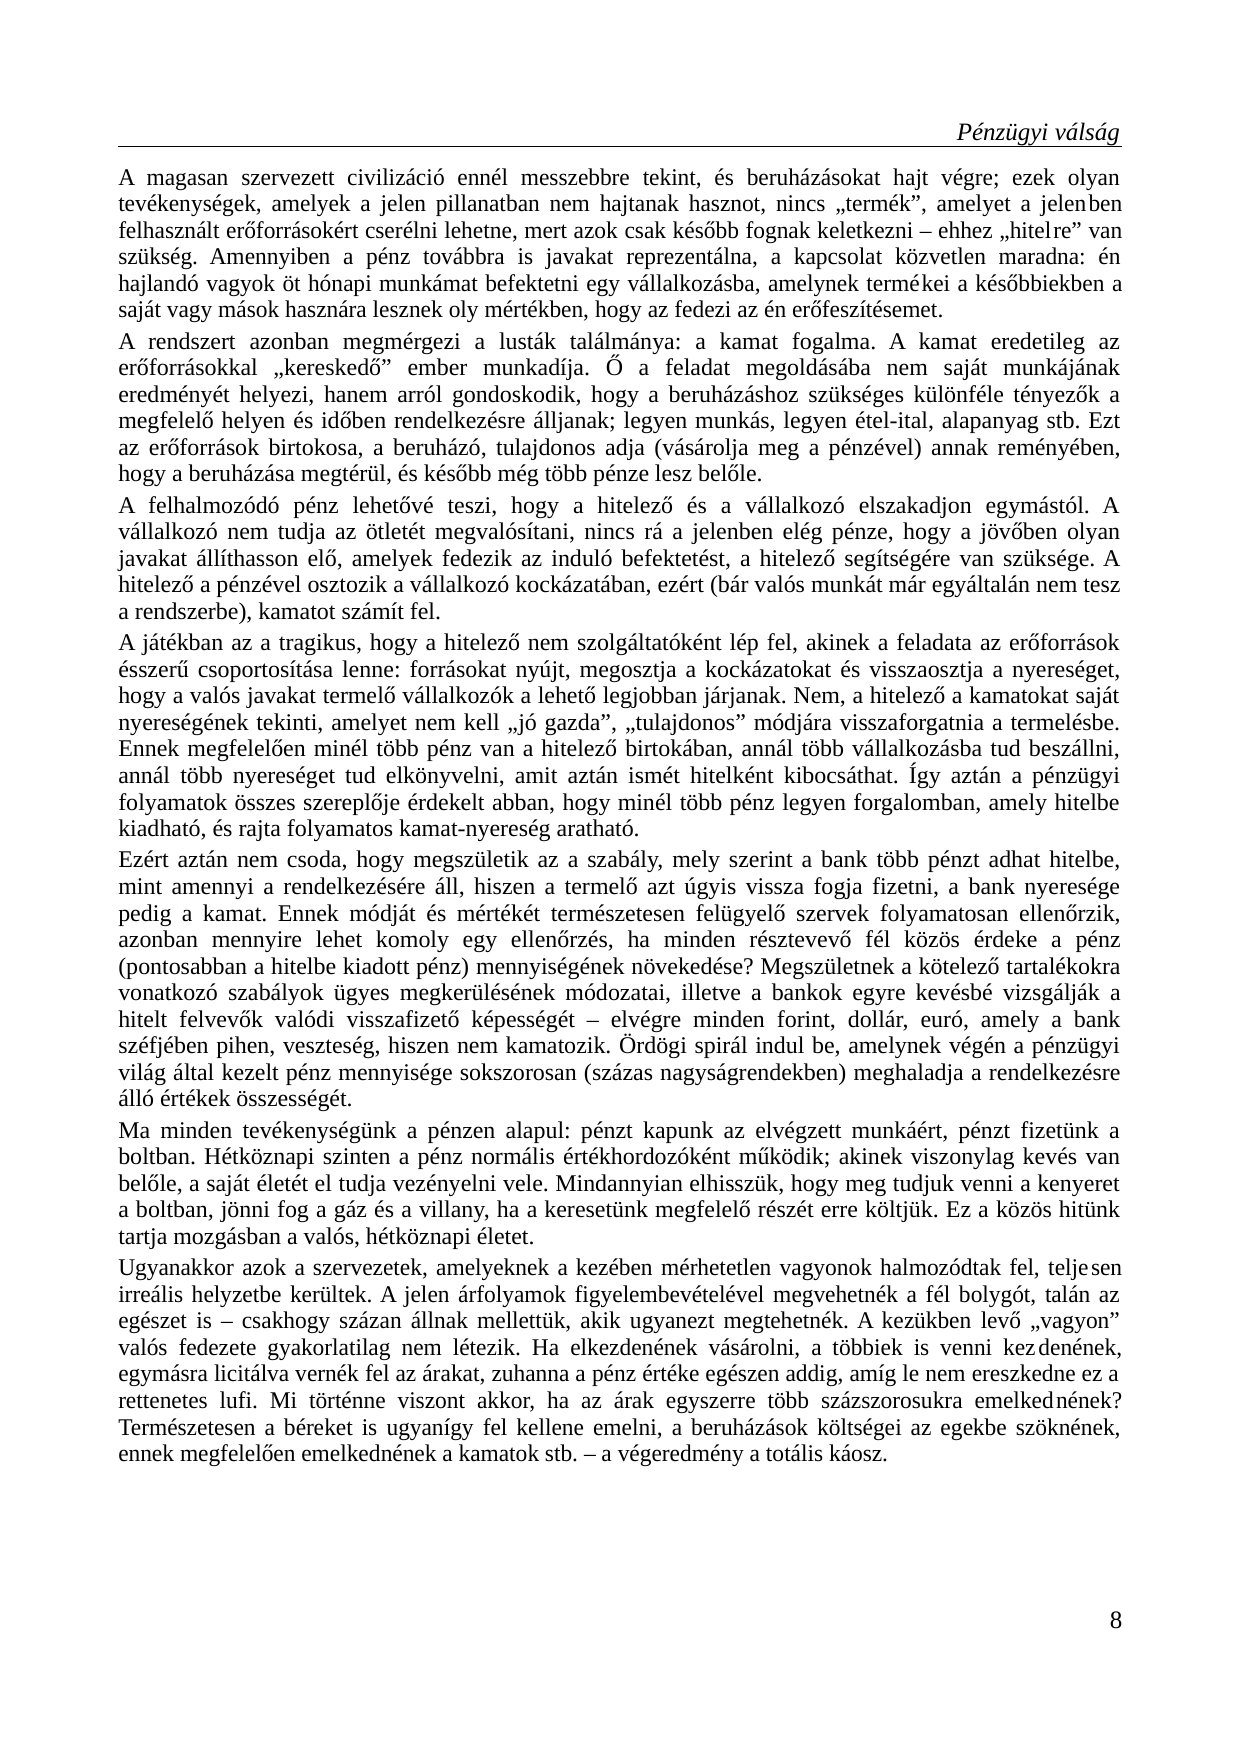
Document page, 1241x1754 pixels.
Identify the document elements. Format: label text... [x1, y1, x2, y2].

text A játékban az a tragikus, hogy a hitelező nem szolgáltatóként lép fel, akinek a feladata az erőforrások ésszerű csoportosítása lenne: forrásokat nyújt, megosztja a kockázatokat és visszaosztja a nyereséget, hogy a valós javakat termelő vállalkozók a lehető legjobban járjanak. Nem, a hitelező a kamatokat saját nyereségének tekinti, amelyet nem kell „jó gazda”, „tulajdonos” módjára visszaforgatnia a termelésbe. Ennek megfelelően minél több pénz van a hitelező birtokában, annál több vállalkozásba tud beszállni, annál több nyereséget tud elkönyvelni, amit aztán ismét hitelként kibocsáthat. Így aztán a pénzügyi folyamatok összes szereplője érdekelt abban, hogy minél több pénz legyen forgalomban, amely hitelbe kiadható, és rajta folyamatos kamat-nyereség aratható. [118, 629, 1122, 842]
text A rendszert azonban megmérgezi a lusták találmánya: a kamat fogalma. A kamat eredetileg az erőforrásokkal „kereskedő” ember munkadíja. Ő a feladat megoldásába nem saját munkájának eredményét helyezi, hanem arról gondoskodik, hogy a beruházáshoz szükséges különféle tényezők a megfelelő helyen és időben rendelkezésre álljanak; legyen munkás, legyen étel-ital, alapanyag stb. Ezt az erőforrások birtokosa, a beruházó, tulajdonos adja (vásárolja meg a pénzével) annak reményében, hogy a beruházása megtérül, és később még több pénze lesz belőle. [118, 328, 1122, 487]
text A magasan szervezett civilizáció ennél messzebbre tekint, és beruházásokat hajt végre; ezek olyan tevékenységek, amelyek a jelen pillanatban nem hajtanak hasznot, nincs „termék”, amelyet a jelen­ben felhasznált erőforrásokért cserélni lehetne, mert azok csak később fognak keletkezni – ehhez „hitel­re” van szükség. Amennyiben a pénz továbbra is javakat reprezentálna, a kapcsolat közvetlen maradna: én hajlandó vagyok öt hónapi munkámat befektetni egy vállalkozásba, amelynek termé­kei a későb­biekben a saját vagy mások hasznára lesznek oly mértékben, hogy az fedezi az én erőfeszítésemet. [118, 164, 1122, 323]
text Ugyanakkor azok a szervezetek, amelyeknek a kezében mérhetetlen vagyonok halmozódtak fel, telje­sen irreális helyzetbe kerültek. A jelen árfolyamok figyelembevételével megvehetnék a fél bolygót, talán az egészet is – csakhogy százan állnak mellettük, akik ugyanezt megtehetnék. A kezükben levő „vagyon” valós fedezete gyakorlatilag nem létezik. Ha elkezdenének vásárolni, a többiek is venni kez­denének, egymásra licitálva vernék fel az árakat, zuhanna a pénz értéke egészen addig, amíg le nem ereszkedne ez a rettenetes lufi. Mi történne viszont akkor, ha az árak egyszerre több százszorosukra emelked­nének? Természetesen a béreket is ugyanígy fel kellene emelni, a beruházások költségei az egekbe szöknének, ennek megfelelően emelkednének a kamatok stb. – a végeredmény a totális káosz. [118, 1254, 1122, 1467]
text Ezért aztán nem csoda, hogy megszületik az a szabály, mely szerint a bank több pénzt adhat hitelbe, mint amennyi a rendelkezésére áll, hiszen a termelő azt úgyis vissza fogja fizetni, a bank nyeresége pedig a kamat. Ennek módját és mértékét természetesen felügyelő szervek folyamatosan ellenőrzik, azonban mennyire lehet komoly egy ellenőrzés, ha minden résztevevő fél közös érdeke a pénz (pontosabban a hitelbe kiadott pénz) mennyiségének növekedése? Megszületnek a kötelező tartalékokra vonatkozó szabályok ügyes megkerülésének módozatai, illetve a bankok egyre kevésbé vizsgálják a hitelt felvevők valódi visszafizető képességét – elvégre minden forint, dollár, euró, amely a bank széfjében pihen, veszteség, hiszen nem kamatozik. Ördögi spirál indul be, amelynek végén a pénzügyi világ által kezelt pénz mennyisége sokszorosan (százas nagyságrendekben) meghaladja a rendelkezésre álló értékek összességét. [118, 846, 1122, 1112]
text Ma minden tevékenységünk a pénzen alapul: pénzt kapunk az elvégzett munkáért, pénzt fizetünk a boltban. Hétköznapi szinten a pénz normális értékhordozóként működik; akinek viszonylag kevés van belőle, a saját életét el tudja vezényelni vele. Mindannyian elhisszük, hogy meg tudjuk venni a kenyeret a boltban, jönni fog a gáz és a villany, ha a keresetünk megfelelő részét erre költjük. Ez a közös hitünk tartja mozgásban a valós, hétköznapi életet. [118, 1117, 1122, 1249]
text A felhalmozódó pénz lehetővé teszi, hogy a hitelező és a vállalkozó elszakadjon egymástól. A vállalkozó nem tudja az ötletét megvalósítani, nincs rá a jelenben elég pénze, hogy a jövőben olyan javakat állíthasson elő, amelyek fedezik az induló befektetést, a hitelező segítségére van szüksége. A hitelező a pénzével osztozik a vállalkozó kockázatában, ezért (bár valós munkát már egyáltalán nem tesz a rendszerbe), kamatot számít fel. [118, 492, 1122, 624]
